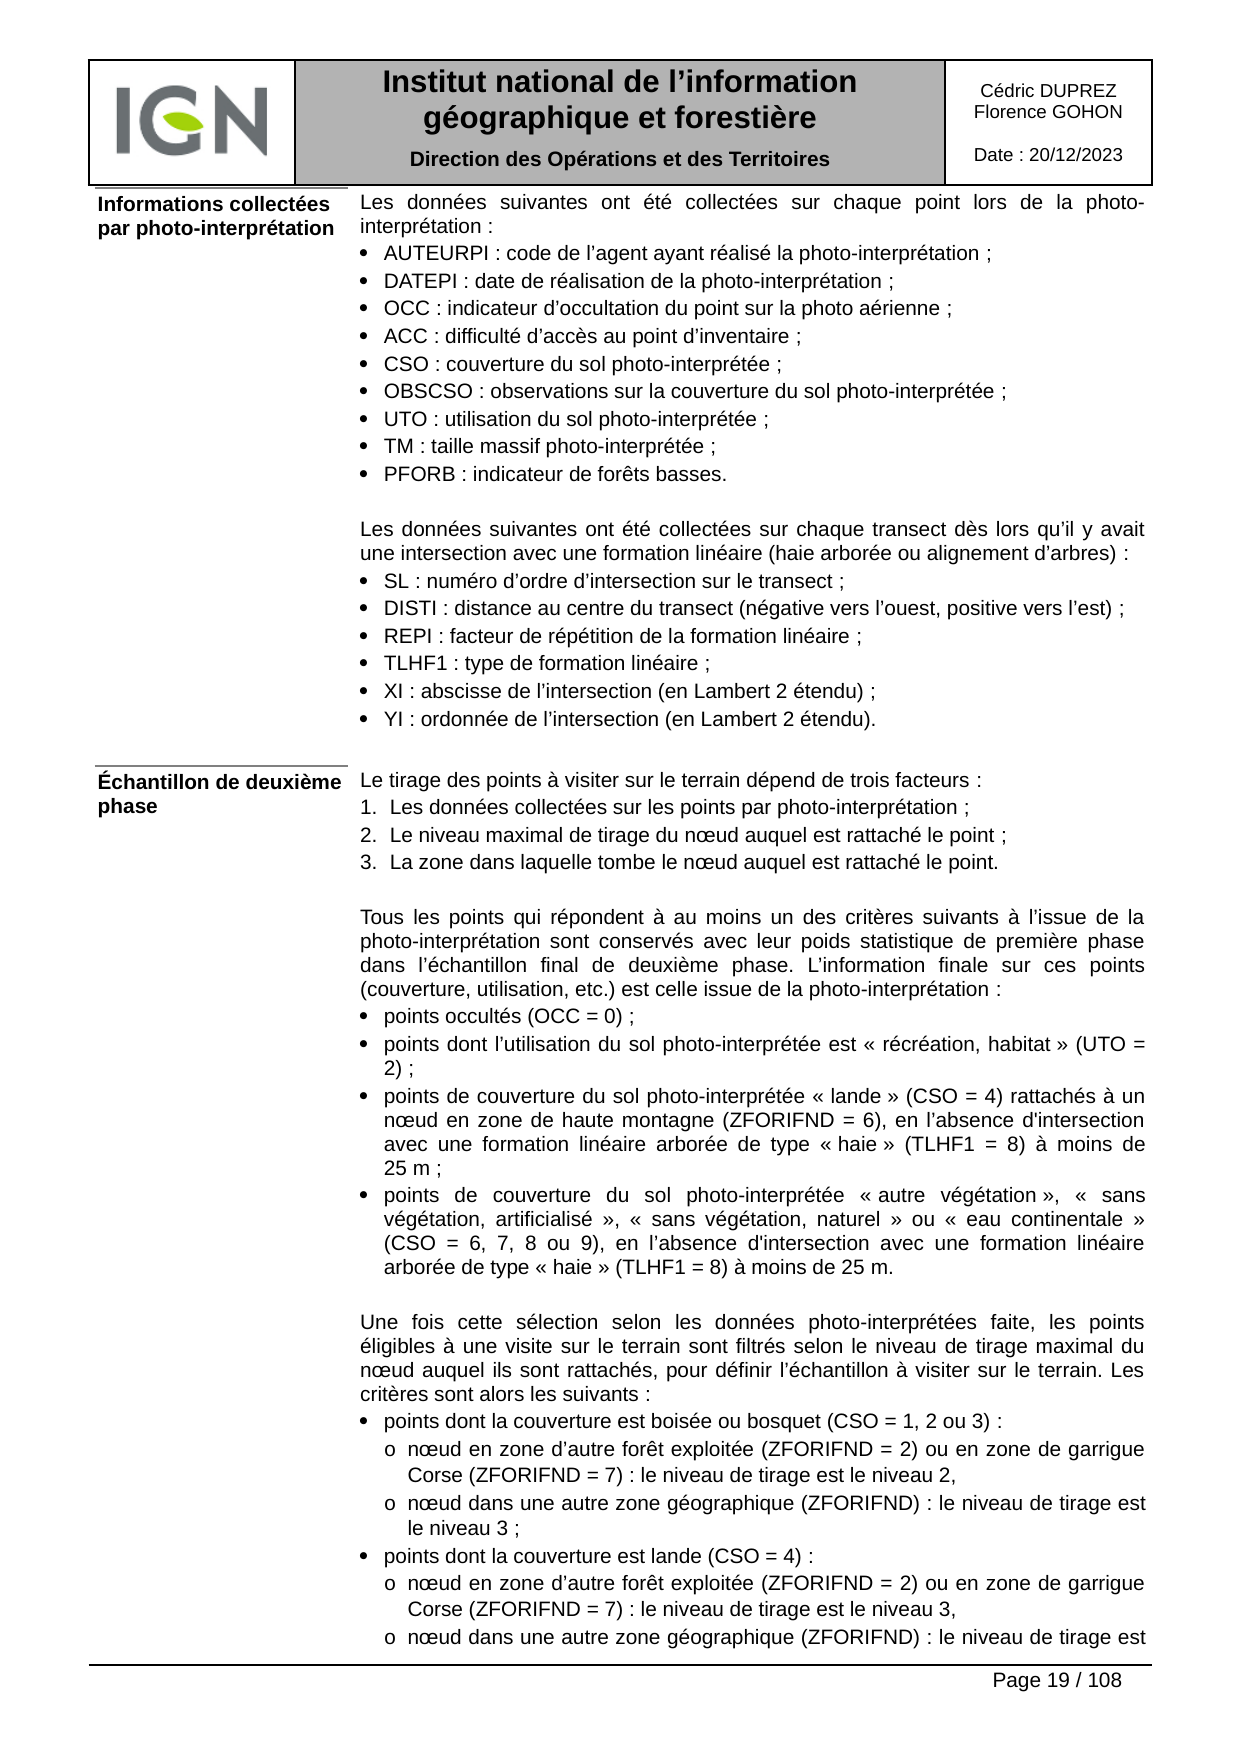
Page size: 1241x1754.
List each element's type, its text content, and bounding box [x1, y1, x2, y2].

table_cell Échantillon de deuxième phase [89, 764, 354, 1656]
table_cell Le tirage des points à visiter sur le terrain dépend de trois facteurs : Les données collectées sur les points par photo-interprétation ; Le niveau maximal de tirage du nœud auquel est rattaché le point ; La zone dans laquelle tombe le nœud auquel est rattaché le point. Tous les points qui répondent à au moins un des critères suivants à l’issue de la photo-interprétation sont conservés avec leur poids statistique de première phase dans l’échantillon final de deuxième phase. L’information finale sur ces points (couverture, utilisation, etc.) est celle issue de la photo-interprétation : points occultés (OCC = 0) ; points dont l’utilisation du sol photo-interprétée est « récréation, habitat » (UTO = 2) ; points de couverture du sol photo-interprétée « lande » (CSO = 4) rattachés à un nœud en zone de haute montagne (ZFORIFND = 6), en l’absence d'intersection avec une formation linéaire arborée de type « haie » (TLHF1 = 8) à moins de 25 m ; points de couverture du sol photo-interprétée « autre végétation », « sans végétation, artificialisé », « sans végétation, naturel » ou « eau continentale » (CSO = 6, 7, 8 ou 9), en l’absence d'intersection avec une formation linéaire arborée de type « haie » (TLHF1 = 8) à moins de 25 m. Une fois cette sélection selon les données photo-interprétées faite, les points éligibles à une visite sur le terrain sont filtrés selon le niveau de tirage maximal du nœud auquel ils sont rattachés, pour définir l’échantillon à visiter sur le terrain. Les critères sont alors les suivants : points dont la couverture est boisée ou bosquet (CSO = 1, 2 ou 3) : nœud en zone d’autre forêt exploitée (ZFORIFND = 2) ou en zone de garrigue Corse (ZFORIFND = 7) : le niveau de tirage est le niveau 2, nœud dans une autre zone géographique (ZFORIFND) : le niveau de tirage est le niveau 3 ; points dont la couverture est lande (CSO = 4) : nœud en zone d’autre forêt exploitée (ZFORIFND = 2) ou en zone de garrigue Corse (ZFORIFND = 7) : le niveau de tirage est le niveau 3, nœud dans une autre zone géographique (ZFORIFND) : le niveau de tirage est le niveau 4 ; points dont la couverture est peupleraie (CSO = 5) : le niveau de tirage est le niveau 2 ; points ayant une autre couverture (CSO = 6, 7, 8 ou 9), en présence d’une formation linéaire arborée de type « haie » intersectée à moins de 25 m du point : le niveau de tirage est le niveau 4. Cas des points supplémentaires en zone populicole : les points supplémentaires (POI$ > 1) rattachés à un nœud en zone populicole (ZPOP = 2) sont exclus de l'échantillon de deuxième phase s'ils n'ont pas une couverture photo-interprétée « peupleraie » (CSO = 5). Tous les points retenus pour une visite sur le terrain après application de ce filtre sur le niveau de tirage sont ajoutés à l’échantillon final de deuxième phase. Leur poids statistique initial (cf ci-après) est égal à 2 élevé à la puissance (niveau de tirage – 1) et divisé, dans les deux cas suivants, par le nombre de points photo-interprétés (non occultés) rattachés au même nœud : points dont la couverture est boisée ou bosquet (CSO = 1, 2 ou 3) ou lande (en l’absence de haie) (CSO = 4) en zone de montagne (ZFORIFND = 3 ou 6) ; points dont la couverture est peupleraie (CSO = 5) en zone populicole (ZPOP = 2), [354, 764, 1152, 1656]
table_cell Les données suivantes ont été collectées sur chaque point lors de la photo-interprétation : AUTEURPI : code de l’agent ayant réalisé la photo-interprétation ; DATEPI : date de réalisation de la photo-interprétation ; OCC : indicateur d’occultation du point sur la photo aérienne ; ACC : difficulté d’accès au point d’inventaire ; CSO : couverture du sol photo-interprétée ; OBSCSO : observations sur la couverture du sol photo-interprétée ; UTO : utilisation du sol photo-interprétée ; TM : taille massif photo-interprétée ; PFORB : indicateur de forêts basses. Les données suivantes ont été collectées sur chaque transect dès lors qu’il y avait une intersection avec une formation linéaire (haie arborée ou alignement d’arbres) : SL : numéro d’ordre d’intersection sur le transect ; DISTI : distance au centre du transect (négative vers l’ouest, positive vers l’est) ; REPI : facteur de répétition de la formation linéaire ; TLHF1 : type de formation linéaire ; XI : abscisse de l’intersection (en Lambert 2 étendu) ; YI : ordonnée de l’intersection (en Lambert 2 étendu). [354, 186, 1152, 764]
table_cell Informations collectées par photo-interprétation [89, 186, 354, 764]
picture [91, 62, 293, 180]
